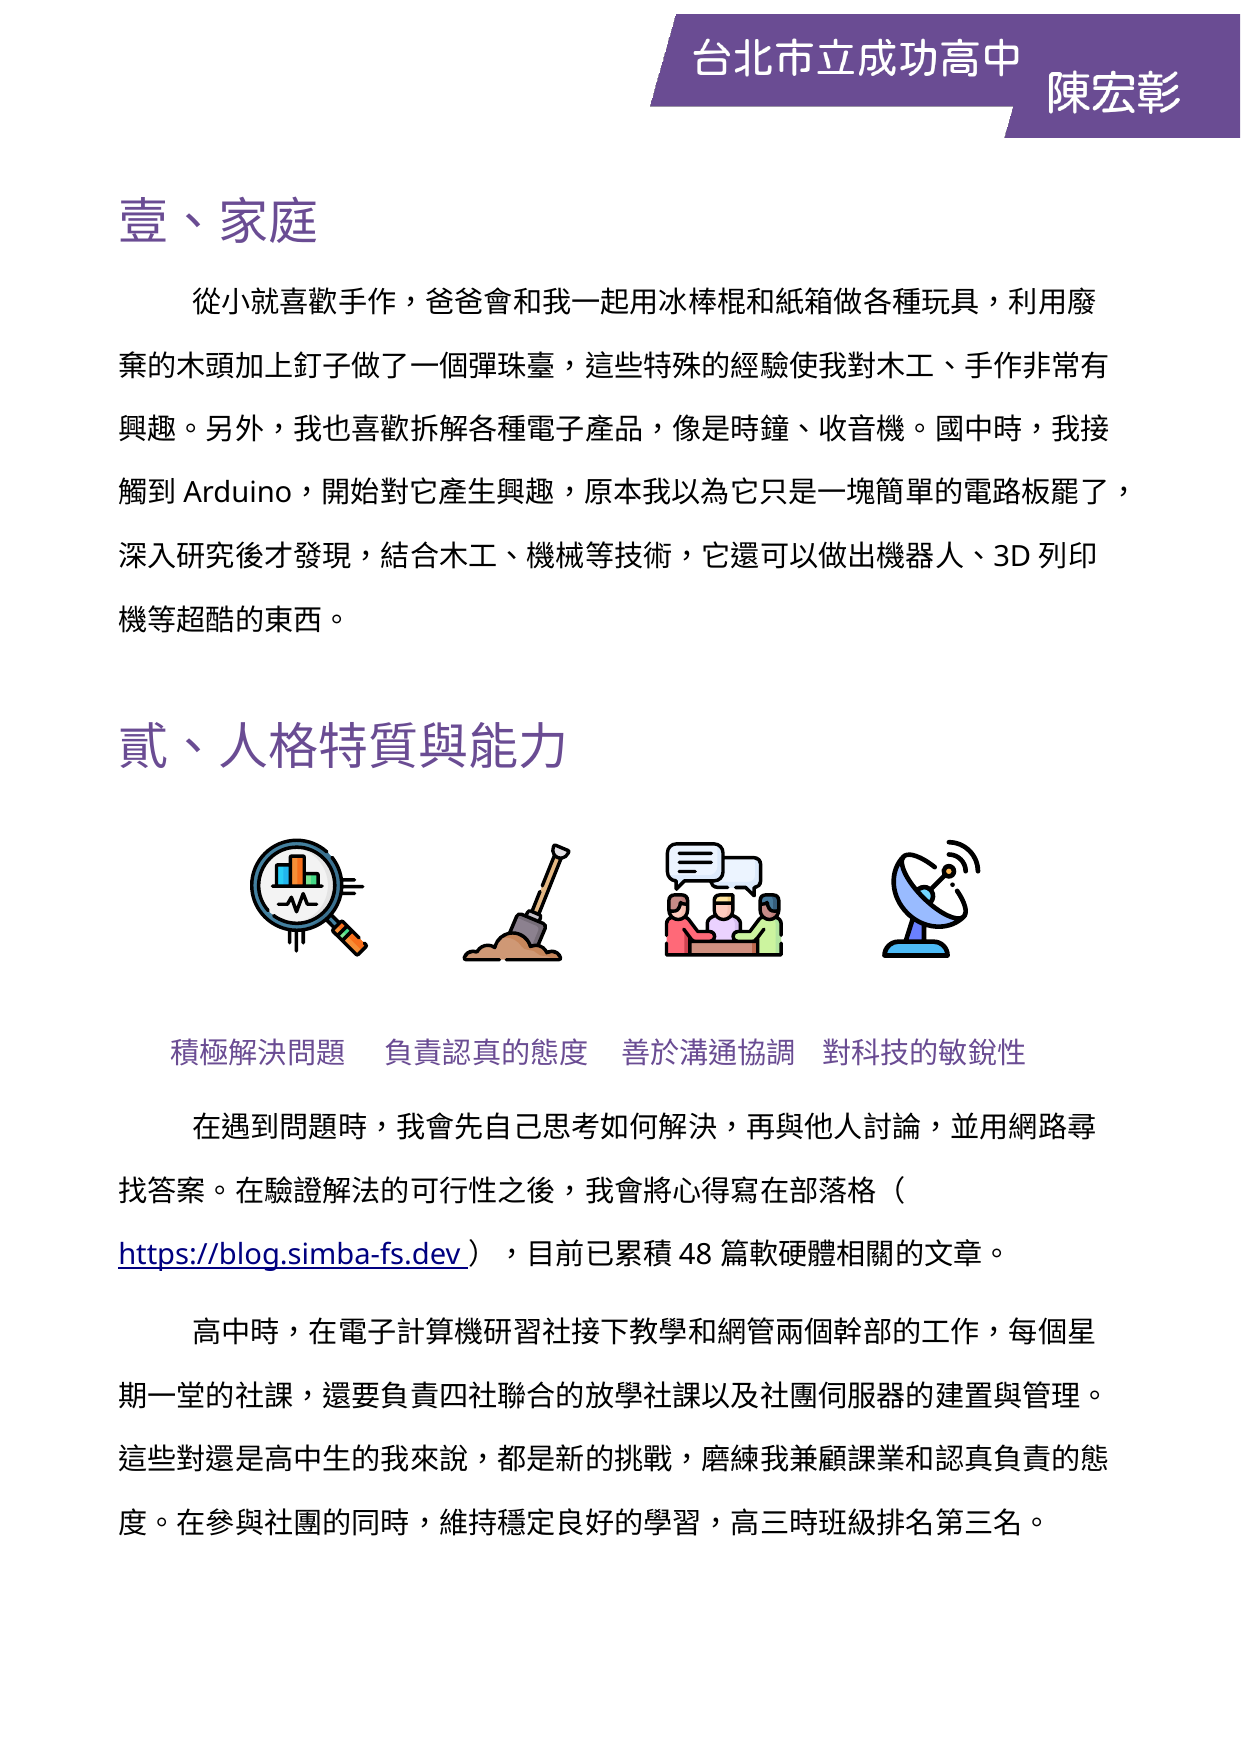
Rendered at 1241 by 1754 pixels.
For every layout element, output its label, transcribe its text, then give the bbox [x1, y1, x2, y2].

text 從小就喜歡手作，爸爸會和我一起用冰棒棍和紙箱做各種玩具，利用廢棄的木頭加上釘子做了一個彈珠臺，這些特殊的經驗使我對木工、手作非常有興趣。另外，我也喜歡拆解各種電子產品，像是時鐘、收音機。國中時，我接觸到 Arduino，開始對它產生興趣，原本我以為它只是一塊簡單的電路板罷了，深入研究後才發現，結合木工、機械等技術，它還可以做出機器人、3D 列印機等超酷的東西。 [118, 278, 1122, 638]
text 高中時，在電子計算機研習社接下教學和網管兩個幹部的工作，每個星期一堂的社課，還要負責四社聯合的放學社課以及社團伺服器的建置與管理。這些對還是高中生的我來說，都是新的挑戰，磨練我兼顧課業和認真負責的態度。在參與社團的同時，維持穩定良好的學習，高三時班級排名第三名。 [118, 1309, 1122, 1541]
picture [0, 0, 1241, 152]
subtitle 積極解決問題 負責認真的態度 善於溝通協調 對科技的敏銳性 [118, 1028, 1122, 1073]
subtitle 壹、家庭 [118, 182, 1122, 254]
text 在遇到問題時，我會先自己思考如何解決，再與他人討論，並用網路尋找答案。在驗證解法的可行性之後，我會將心得寫在部落格（ https://blog.simba-fs.dev ），目前已累積 48 篇軟硬體相關的文章。 [118, 1104, 1122, 1273]
subtitle 貳、人格特質與能力 [118, 707, 1122, 779]
